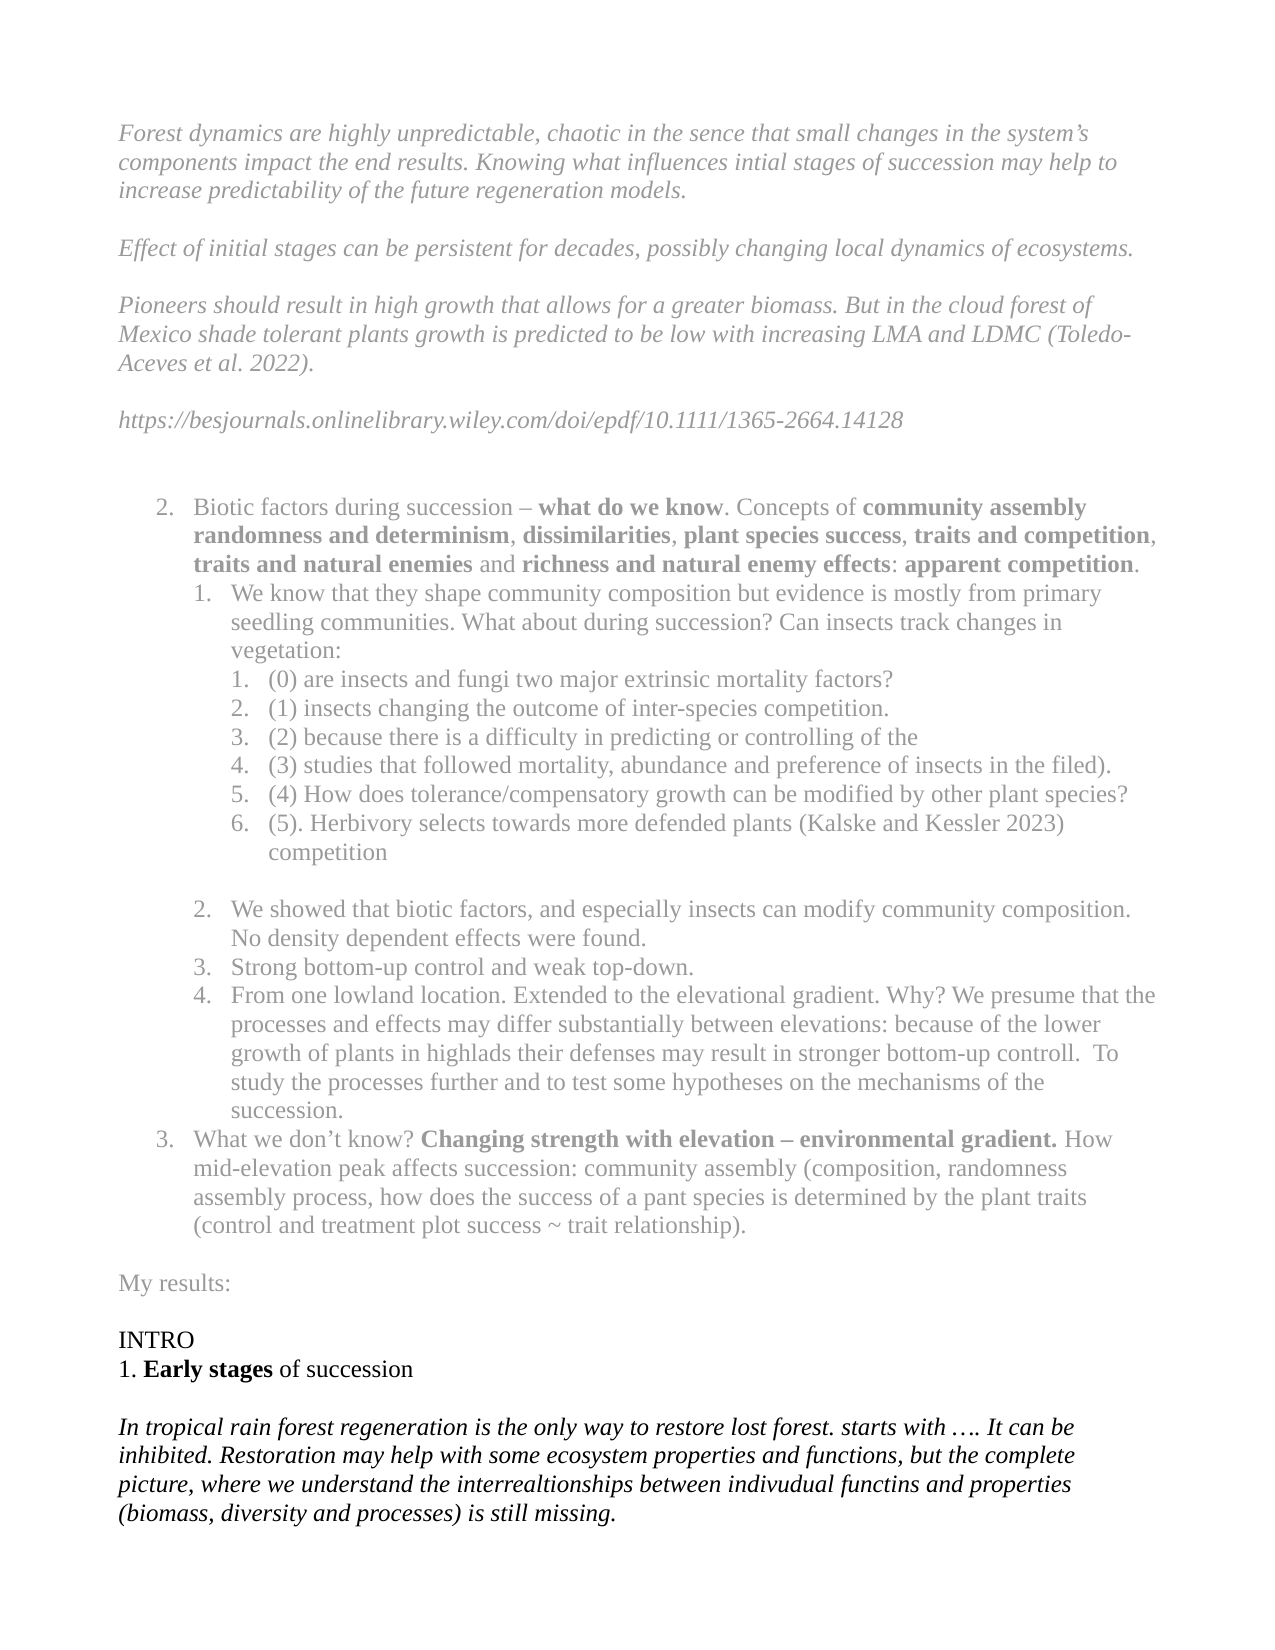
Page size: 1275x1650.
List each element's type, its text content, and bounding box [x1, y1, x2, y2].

list We showed that biotic factors, and especially insects can modify community composition. No density dependent effects were found. [193, 894, 1157, 952]
text https://besjournals.onlinelibrary.wiley.com/doi/epdf/10.1111/1365-2664.14128 [118, 406, 1157, 434]
text My results: [118, 1268, 1157, 1297]
list Strong bottom-up control and weak top-down. [193, 952, 1157, 981]
list (4) How does tolerance/compensatory growth can be modified by other plant species? [231, 779, 1157, 808]
text 1. Early stages of succession [118, 1354, 1157, 1383]
text INTRO [118, 1326, 1157, 1354]
text Effect of initial stages can be persistent for decades, possibly changing local dynamics of ecosystems. [118, 233, 1157, 262]
text Pioneers should result in high growth that allows for a greater biomass. But in the cloud forest of Mexico shade tolerant plants growth is predicted to be low with increasing LMA and LDMC (Toledo-Aceves et al. 2022). [118, 291, 1157, 377]
text Forest dynamics are highly unpredictable, chaotic in the sence that small changes in the system’s components impact the end results. Knowing what influences intial stages of succession may help to increase predictability of the future regeneration models. [118, 118, 1157, 204]
list (2) because there is a difficulty in predicting or controlling of the [231, 722, 1157, 751]
text In tropical rain forest regeneration is the only way to restore lost forest. starts with …. It can be inhibited. Restoration may help with some ecosystem properties and functions, but the complete picture, where we understand the interrealtionships between indivudual functins and properties (biomass, diversity and processes) is still missing. [118, 1412, 1157, 1527]
list (0) are insects and fungi two major extrinsic mortality factors? [231, 664, 1157, 693]
list Biotic factors during succession – what do we know. Concepts of community assembly randomness and determinism, dissimilarities, plant species success, traits and competition, traits and natural enemies and richness and natural enemy effects: apparent competition. [156, 492, 1157, 578]
list (5). Herbivory selects towards more defended plants (Kalske and Kessler 2023) competition [231, 808, 1157, 866]
list We know that they shape community composition but evidence is mostly from primary seedling communities. What about during succession? Can insects track changes in vegetation: [193, 578, 1157, 664]
list From one lowland location. Extended to the elevational gradient. Why? We presume that the processes and effects may differ substantially between elevations: because of the lower growth of plants in highlads their defenses may result in stronger bottom-up controll. To study the processes further and to test some hypotheses on the mechanisms of the succession. [193, 981, 1157, 1124]
list (3) studies that followed mortality, abundance and preference of insects in the filed). [231, 751, 1157, 779]
list What we don’t know? Changing strength with elevation – environmental gradient. How mid-elevation peak affects succession: community assembly (composition, randomness assembly process, how does the success of a pant species is determined by the plant traits (control and treatment plot success ~ trait relationship). [156, 1124, 1157, 1239]
list (1) insects changing the outcome of inter-species competition. [231, 693, 1157, 722]
